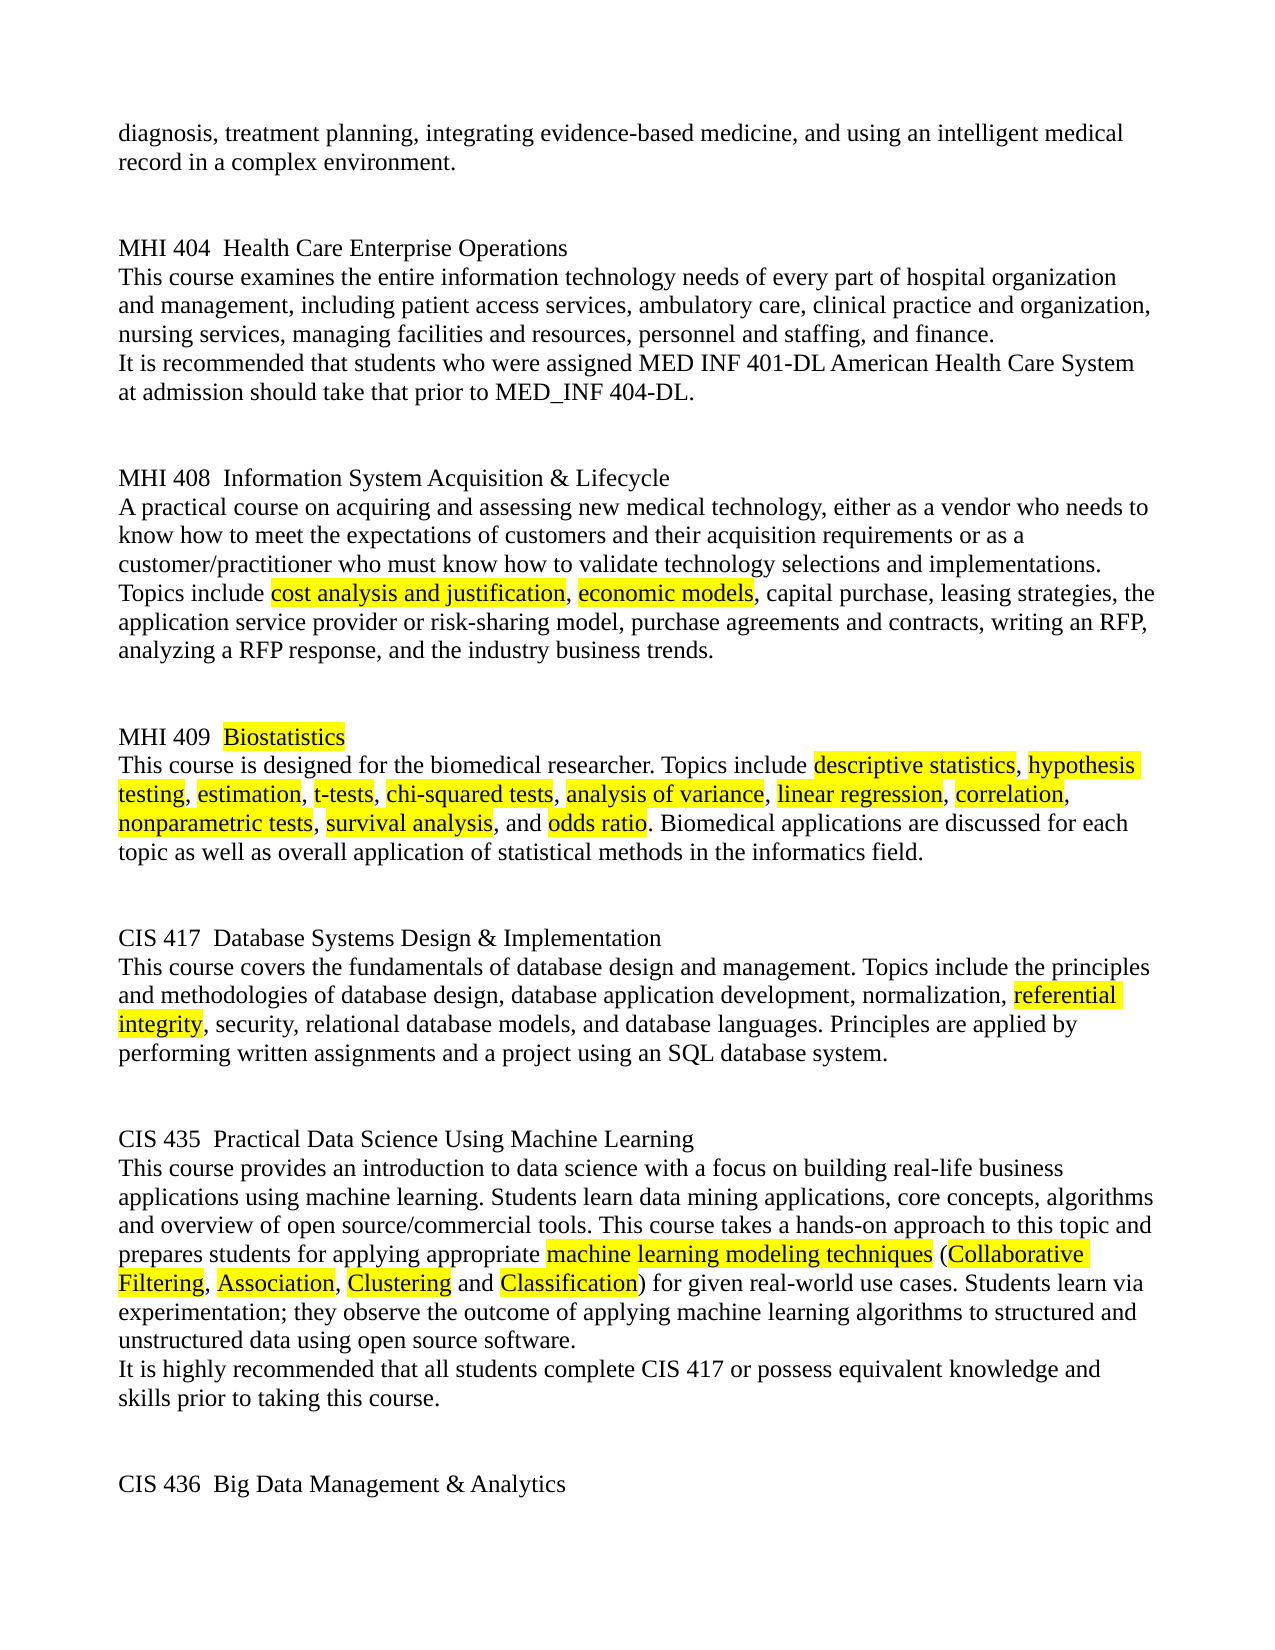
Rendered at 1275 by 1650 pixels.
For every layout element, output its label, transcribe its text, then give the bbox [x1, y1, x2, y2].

text diagnosis, treatment planning, integrating evidence-based medicine, and using an intelligent medical record in a complex environment. [118, 118, 1157, 176]
text MHI 404 Health Care Enterprise Operations [118, 233, 1157, 262]
text CIS 435 Practical Data Science Using Machine Learning [118, 1124, 1157, 1153]
text This course examines the entire information technology needs of every part of hospital organization and management, including patient access services, ambulatory care, clinical practice and organization, nursing services, managing facilities and resources, personnel and staffing, and finance. [118, 262, 1157, 348]
text This course covers the fundamentals of database design and management. Topics include the principles and methodologies of database design, database application development, normalization, referential integrity, security, relational database models, and database languages. Principles are applied by performing written assignments and a project using an SQL database system. [118, 952, 1157, 1067]
text MHI 408 Information System Acquisition & Lifecycle [118, 463, 1157, 492]
text This course is designed for the biomedical researcher. Topics include descriptive statistics, hypothesis testing, estimation, t-tests, chi-squared tests, analysis of variance, linear regression, correlation, nonparametric tests, survival analysis, and odds ratio. Biomedical applications are discussed for each topic as well as overall application of statistical methods in the informatics field. [118, 751, 1157, 866]
text It is recommended that students who were assigned MED INF 401-DL American Health Care System at admission should take that prior to MED_INF 404-DL. [118, 348, 1157, 406]
text CIS 436 Big Data Management & Analytics [118, 1469, 1157, 1498]
text MHI 409 Biostatistics [118, 722, 1157, 751]
text This course provides an introduction to data science with a focus on building real-life business applications using machine learning. Students learn data mining applications, core concepts, algorithms and overview of open source/commercial tools. This course takes a hands-on approach to this topic and prepares students for applying appropriate machine learning modeling techniques (Collaborative Filtering, Association, Clustering and Classification) for given real-world use cases. Students learn via experimentation; they observe the outcome of applying machine learning algorithms to structured and unstructured data using open source software. [118, 1153, 1157, 1354]
text It is highly recommended that all students complete CIS 417 or possess equivalent knowledge and skills prior to taking this course. [118, 1354, 1157, 1412]
text CIS 417 Database Systems Design & Implementation [118, 923, 1157, 952]
text A practical course on acquiring and assessing new medical technology, either as a vendor who needs to know how to meet the expectations of customers and their acquisition requirements or as a customer/practitioner who must know how to validate technology selections and implementations. Topics include cost analysis and justification, economic models, capital purchase, leasing strategies, the application service provider or risk-sharing model, purchase agreements and contracts, writing an RFP, analyzing a RFP response, and the industry business trends. [118, 492, 1157, 664]
